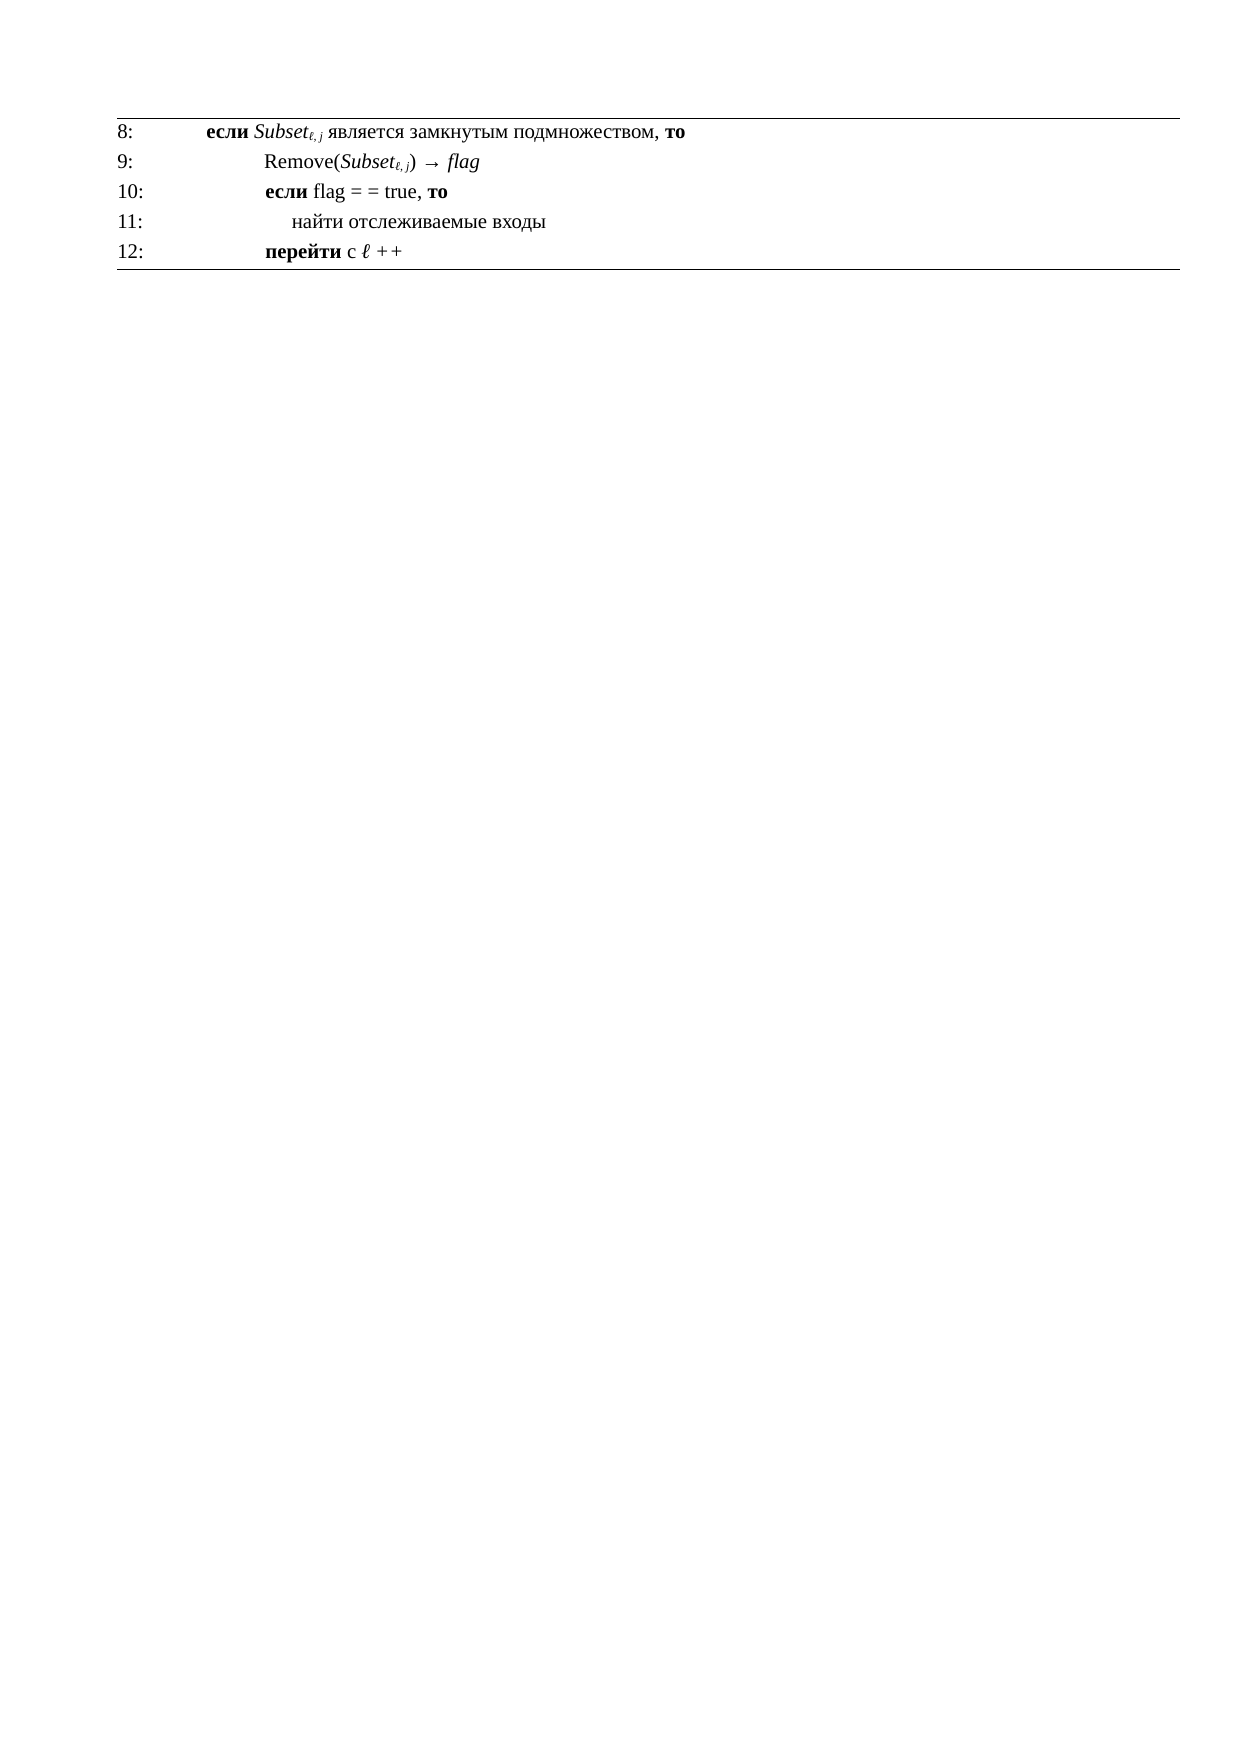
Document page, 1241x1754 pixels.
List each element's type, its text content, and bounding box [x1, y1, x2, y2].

table_cell если Subsetℓ, j является замкнутым подмножеством, то Remove(Subsetℓ, j) → flag если flag = = true, то найти отслеживаемые входы перейти с ℓ ++ [155, 119, 1179, 269]
table_cell 8: 9: 10: 11: 12: [117, 119, 154, 269]
